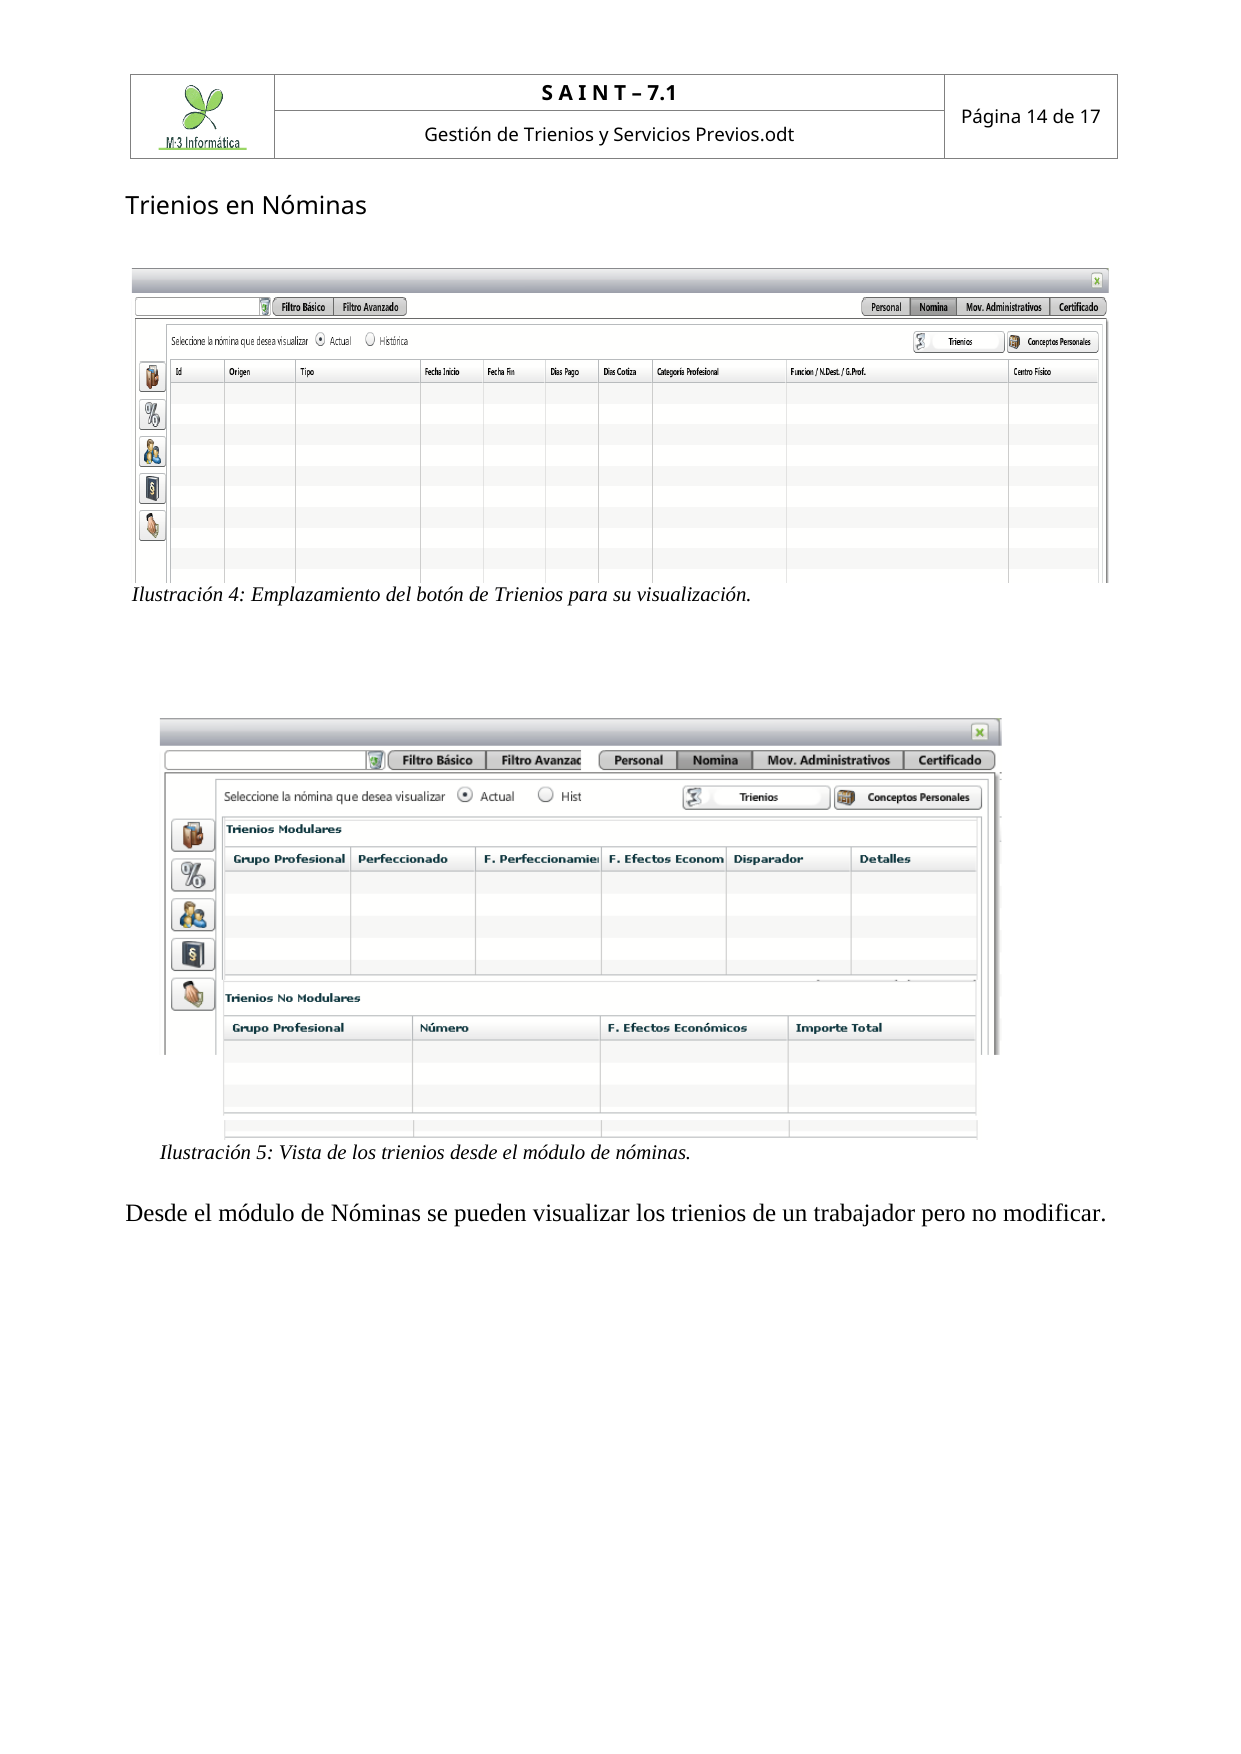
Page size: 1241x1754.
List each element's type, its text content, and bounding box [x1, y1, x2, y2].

text Trienios en Nóminas [125, 188, 1115, 222]
text Ilustración 4: Emplazamiento del botón de Trienios para su visualización. [132, 583, 1108, 606]
text Desde el módulo de Nóminas se pueden visualizar los trienios de un trabajador pero no modificar. [125, 1198, 1115, 1227]
picture [158, 83, 247, 150]
text Ilustración 5: Vista de los trienios desde el módulo de nóminas. [159, 1140, 1001, 1164]
